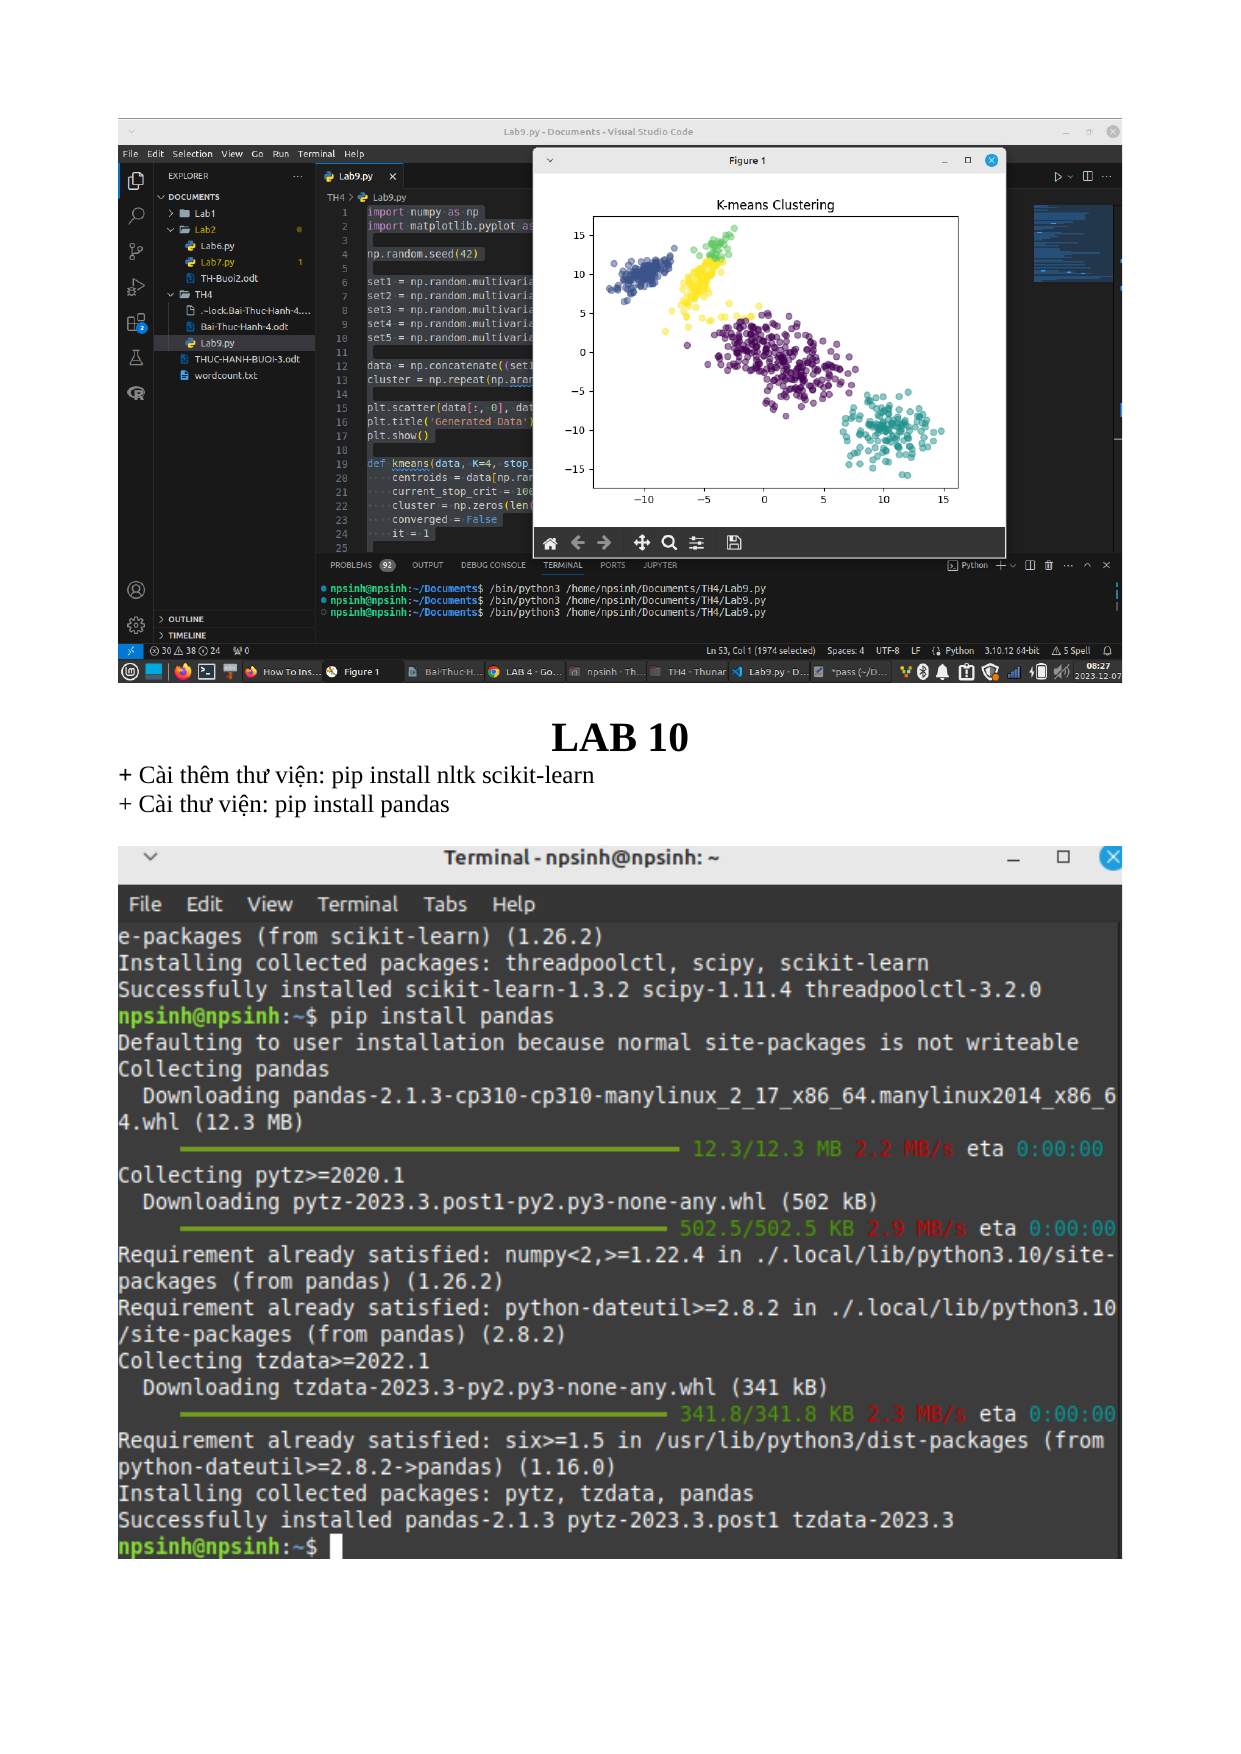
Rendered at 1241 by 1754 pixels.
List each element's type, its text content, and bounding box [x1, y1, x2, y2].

picture [118, 118, 1123, 683]
text LAB 10 [118, 712, 1122, 760]
text + Cài thư viện: pip install pandas [118, 789, 1122, 818]
text + Cài thêm thư viện: pip install nltk scikit-learn [118, 760, 1122, 789]
picture [118, 846, 1123, 1559]
